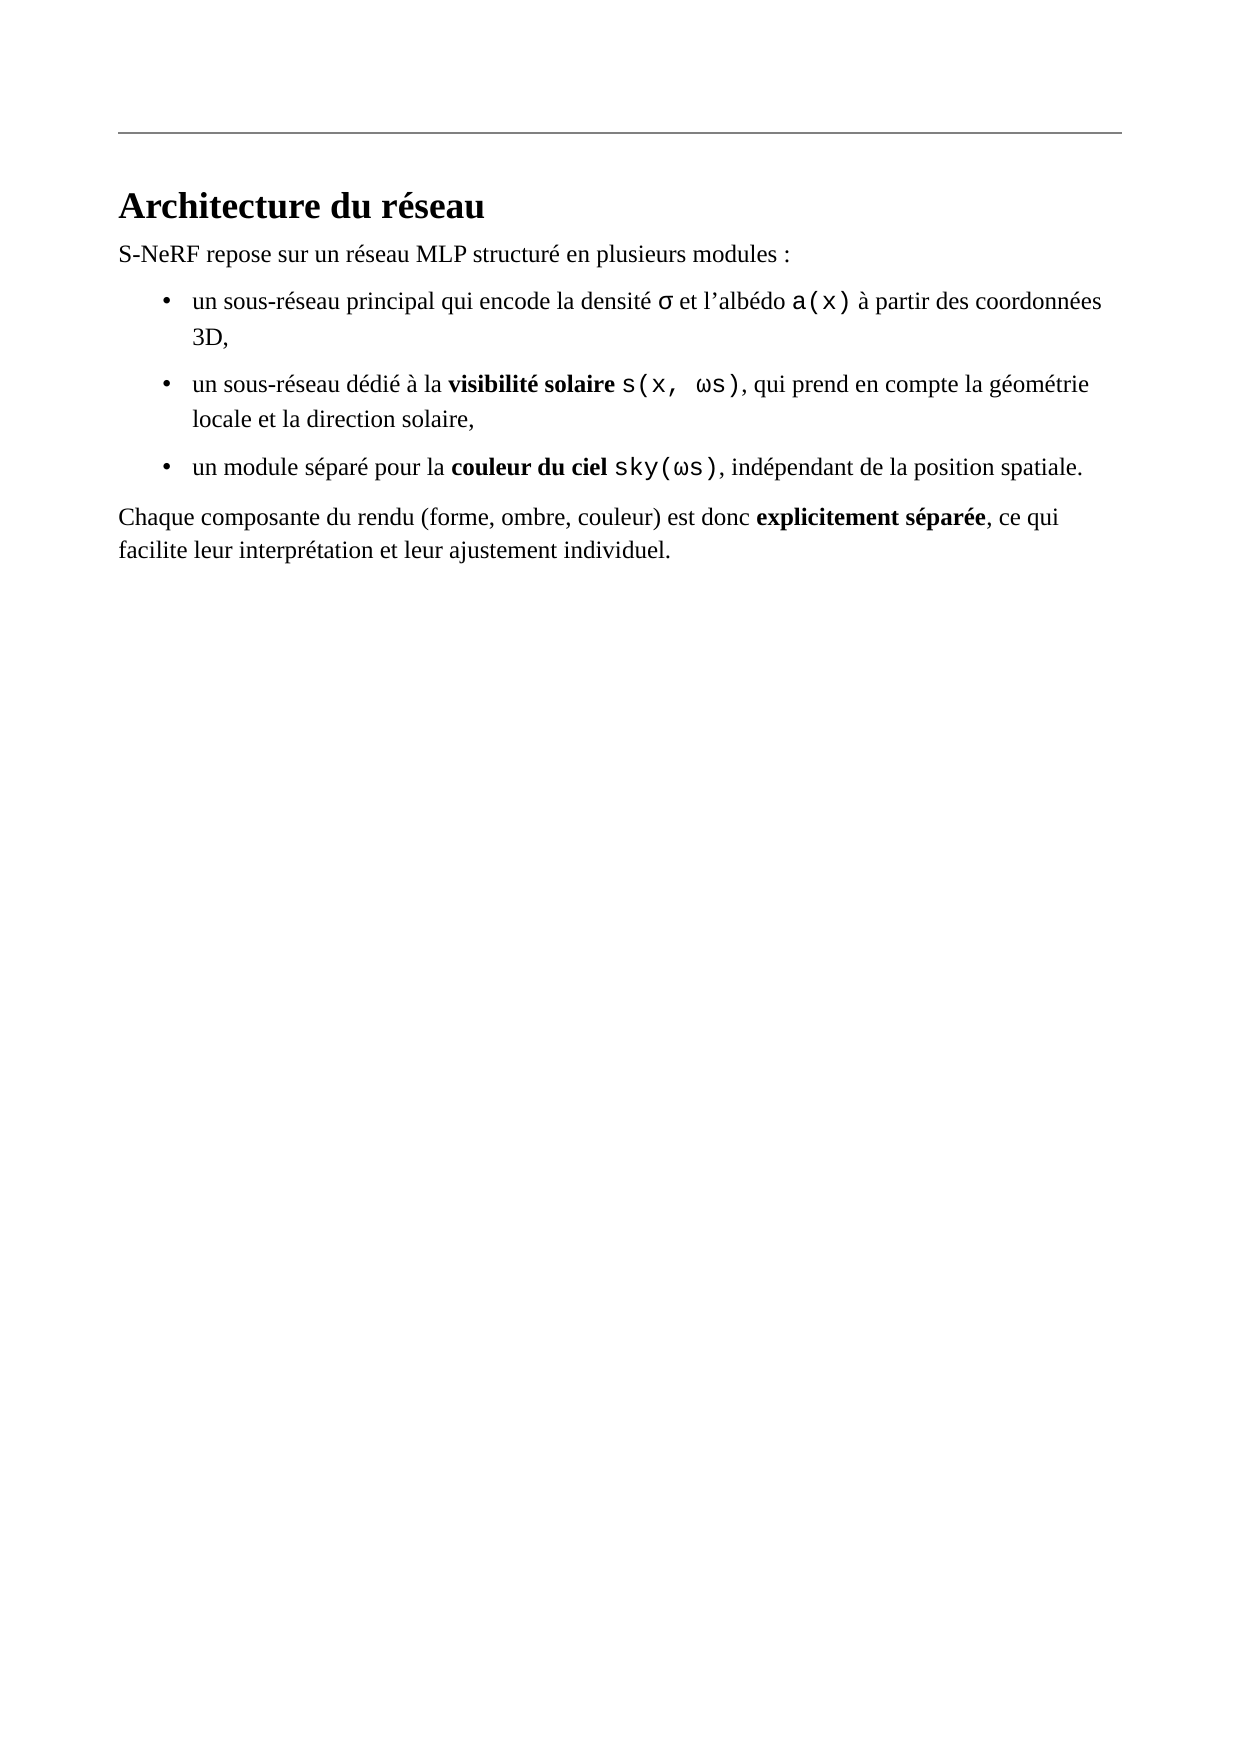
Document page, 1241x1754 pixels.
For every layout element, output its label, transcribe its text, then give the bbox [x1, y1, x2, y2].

list un module séparé pour la couleur du ciel sky(ωs), indépendant de la position spatiale. [162, 452, 1122, 483]
list un sous-réseau dédié à la visibilité solaire s(x, ωs), qui prend en compte la géométrie locale et la direction solaire, [162, 369, 1122, 433]
text Chaque composante du rendu (forme, ombre, couleur) est donc explicitement séparée, ce qui facilite leur interprétation et leur ajustement individuel. [118, 502, 1122, 564]
text S-NeRF repose sur un réseau MLP structuré en plusieurs modules : [118, 239, 1122, 268]
subtitle Architecture du réseau [118, 183, 1122, 226]
list un sous-réseau principal qui encode la densité σ et l’albédo a(x) à partir des coordonnées 3D, [162, 286, 1122, 350]
